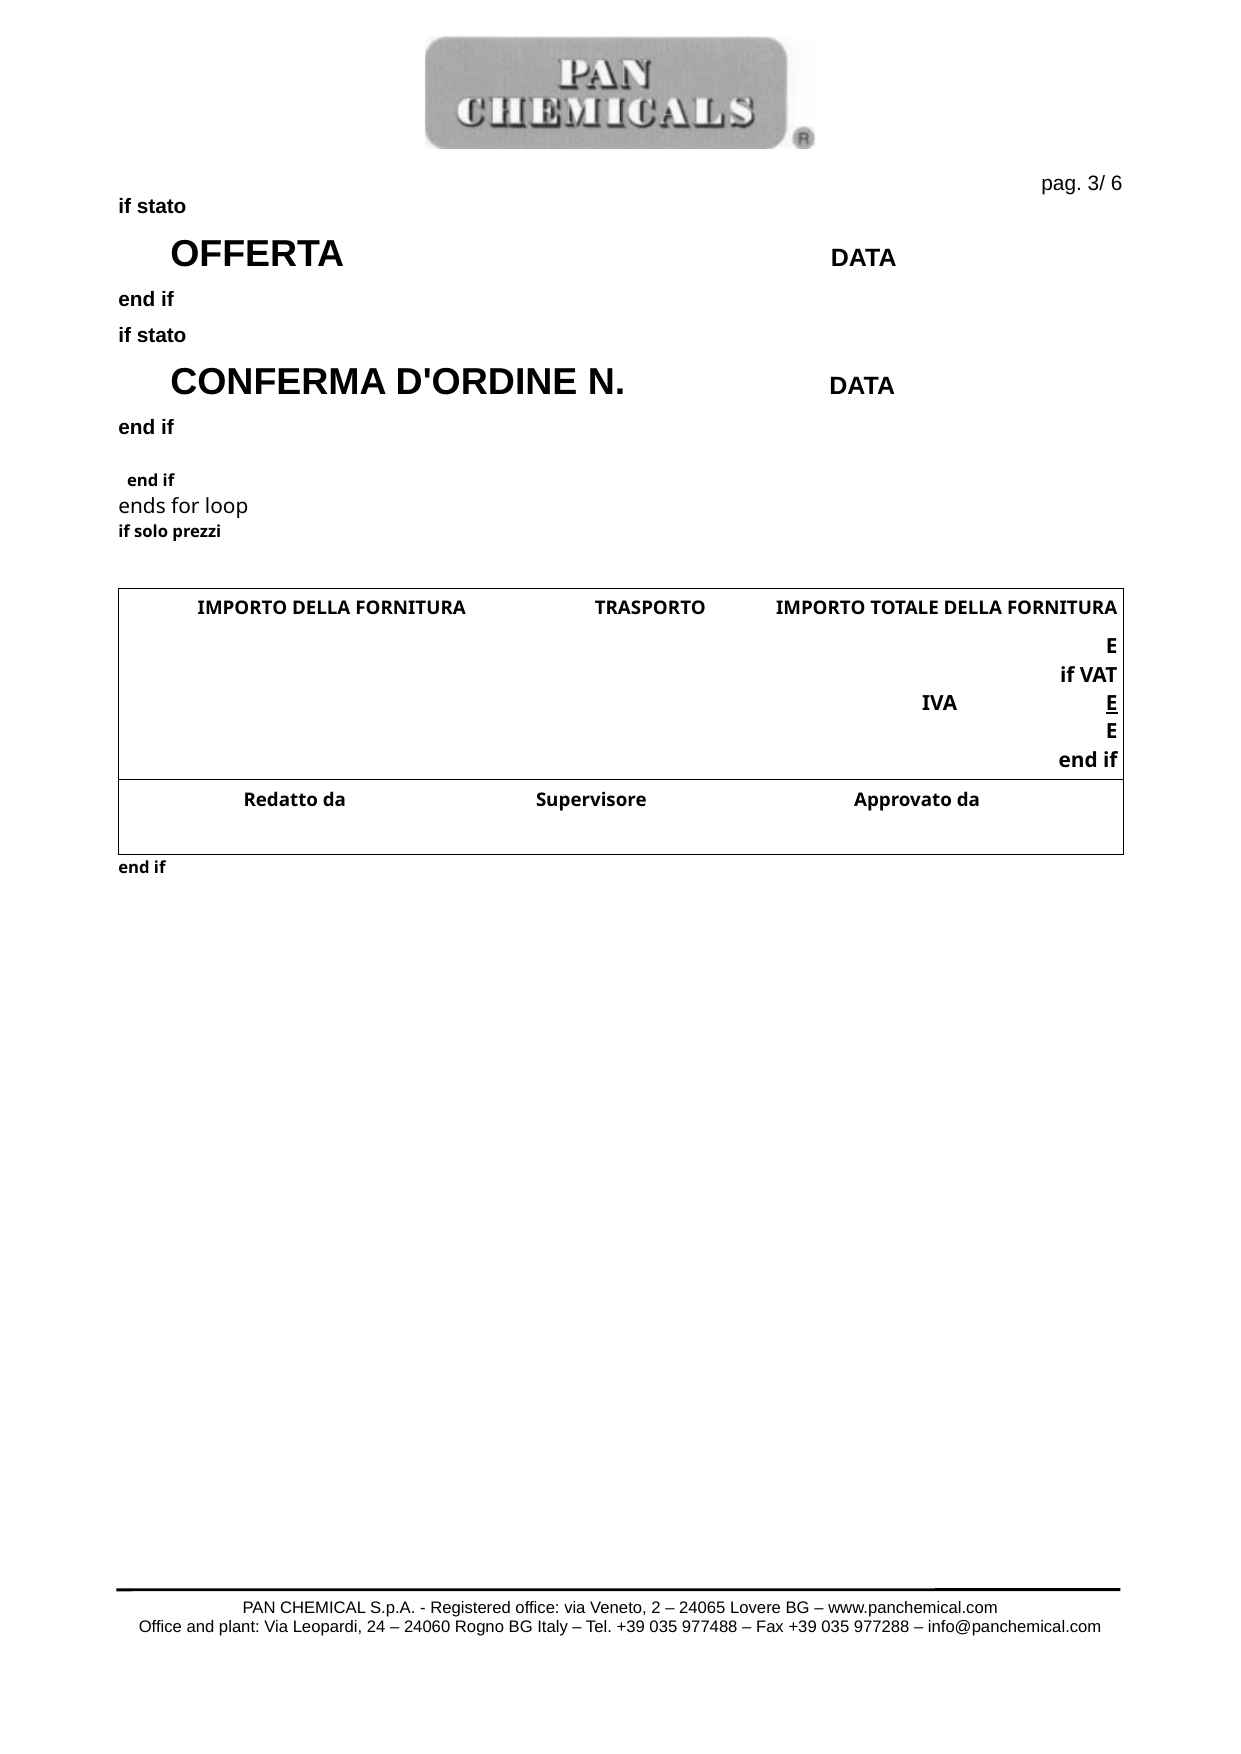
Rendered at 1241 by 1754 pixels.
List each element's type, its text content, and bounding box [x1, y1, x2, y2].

table_header IMPORTO TOTALE DELLA FORNITURA [712, 589, 1123, 626]
table_cell [472, 817, 712, 854]
table_cell <o.amount_untaxed> E if VAT IVA <o.amount_tax> E <o.amount_total> E end if [712, 626, 1123, 779]
table_cell [119, 626, 472, 779]
text end if [118, 468, 1122, 491]
table_cell [119, 817, 472, 854]
table_cell [712, 817, 1123, 854]
text end if [118, 855, 1122, 878]
picture [424, 36, 816, 149]
table_header TRASPORTO [472, 589, 712, 626]
table_cell Supervisore [472, 780, 712, 817]
table_cell Redatto da [119, 780, 472, 817]
table_header IMPORTO DELLA FORNITURA [119, 589, 472, 626]
table_cell [472, 626, 712, 779]
table_cell Approvato da [712, 780, 1123, 817]
text if solo prezzi [118, 519, 1122, 542]
text ends for loop [118, 491, 1122, 519]
